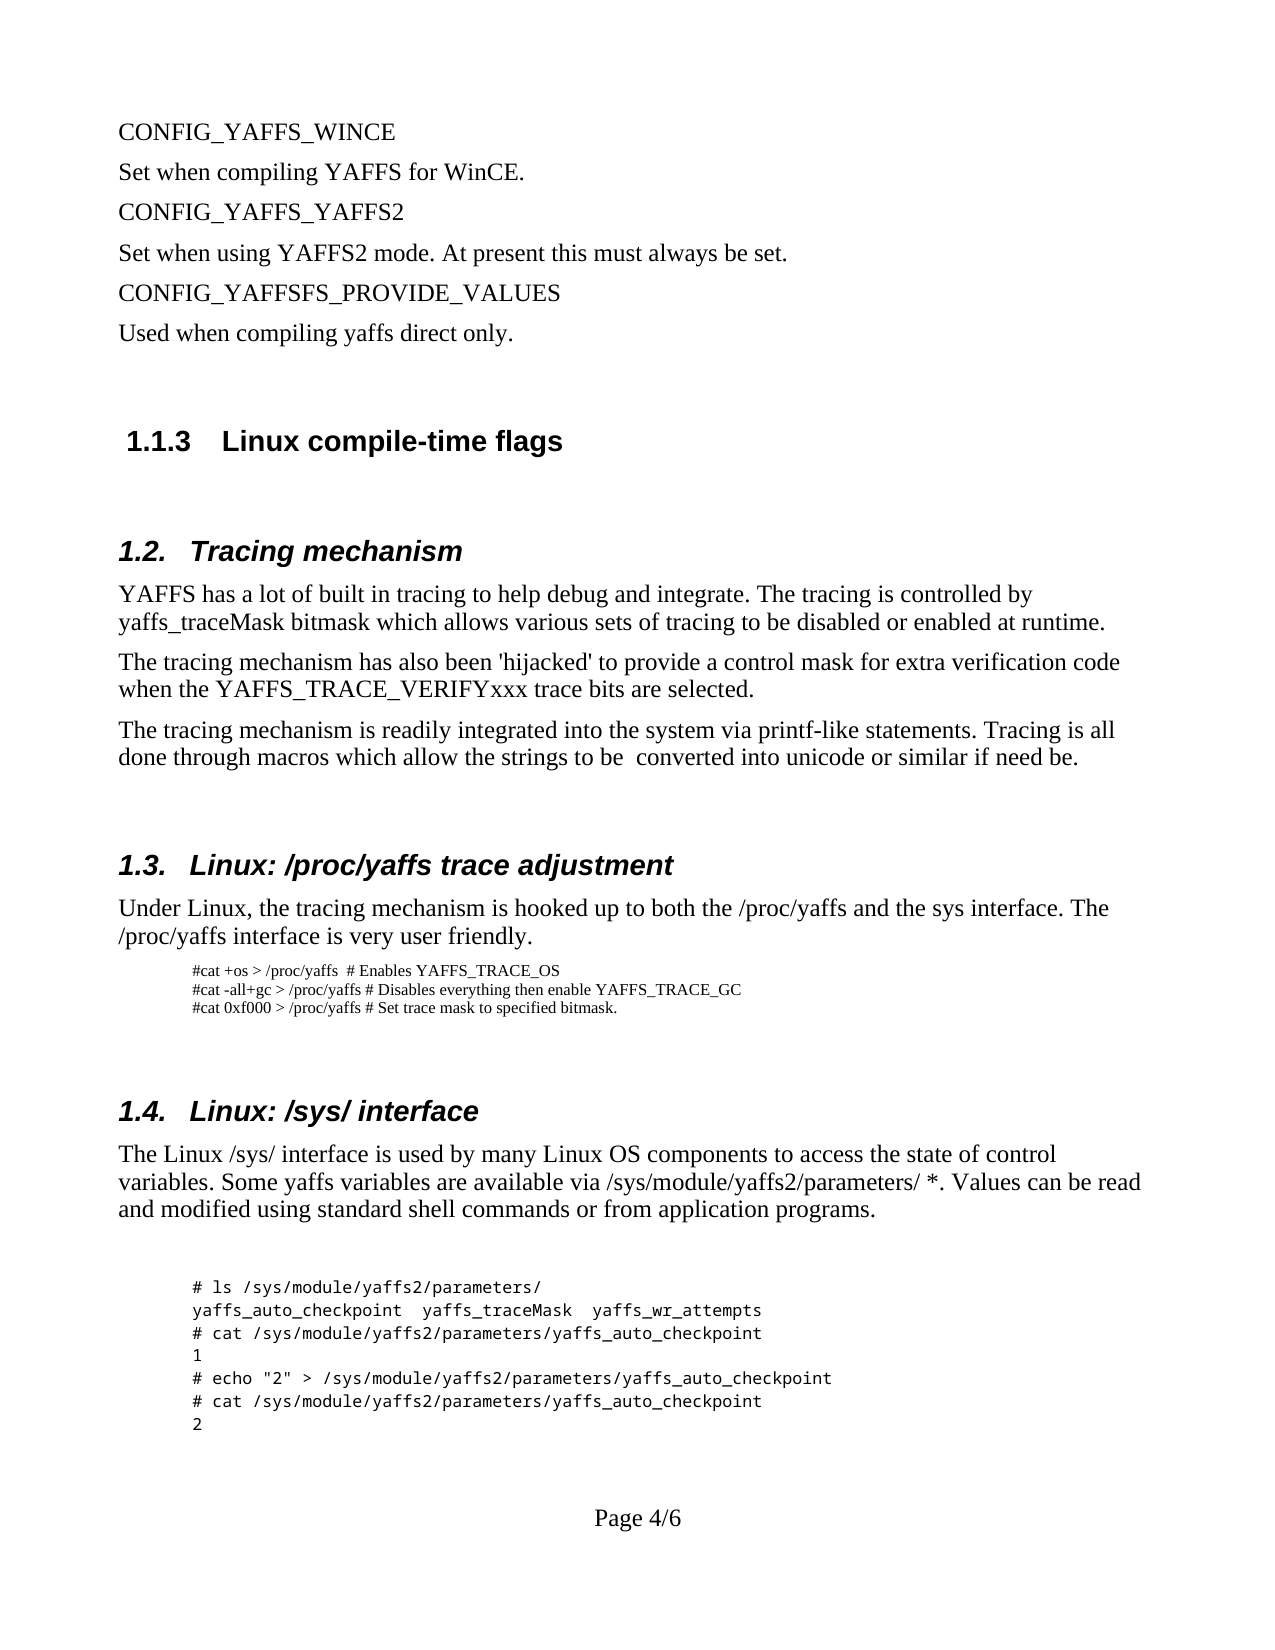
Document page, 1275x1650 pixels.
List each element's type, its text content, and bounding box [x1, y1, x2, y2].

text The Linux /sys/ interface is used by many Linux OS components to access the state of control variables. Some yaffs variables are available via /sys/module/yaffs2/parameters/ *. Values can be read and modified using standard shell commands or from application programs. [118, 1140, 1157, 1223]
text CONFIG_YAFFSFS_PROVIDE_VALUES [118, 279, 1157, 307]
text Set when compiling YAFFS for WinCE. [118, 158, 1157, 186]
text # ls /sys/module/yaffs2/parameters/ yaffs_auto_checkpoint yaffs_traceMask yaffs_wr_attempts # cat /sys/module/yaffs2/parameters/yaffs_auto_checkpoint 1 # echo "2" > /sys/module/yaffs2/parameters/yaffs_auto_checkpoint # cat /sys/module/yaffs2/parameters/yaffs_auto_checkpoint 2 [192, 1276, 1157, 1435]
text The tracing mechanism has also been 'hijacked' to provide a control mask for extra verification code when the YAFFS_TRACE_VERIFYxxx trace bits are selected. [118, 648, 1157, 703]
text CONFIG_YAFFS_WINCE [118, 118, 1157, 146]
subtitle Linux compile-time flags [118, 424, 1157, 457]
text YAFFS has a lot of built in tracing to help debug and integrate. The tracing is controlled by yaffs_traceMask bitmask which allows various sets of tracing to be disabled or enabled at runtime. [118, 580, 1157, 635]
text Used when compiling yaffs direct only. [118, 319, 1157, 347]
subtitle Tracing mechanism [118, 535, 1157, 567]
text Under Linux, the tracing mechanism is hooked up to both the /proc/yaffs and the sys interface. The /proc/yaffs interface is very user friendly. [118, 894, 1157, 949]
text CONFIG_YAFFS_YAFFS2 [118, 198, 1157, 226]
subtitle Linux: /sys/ interface [118, 1095, 1157, 1128]
subtitle Linux: /proc/yaffs trace adjustment [118, 849, 1157, 882]
text The tracing mechanism is readily integrated into the system via printf-like statements. Tracing is all done through macros which allow the strings to be converted into unicode or similar if need be. [118, 716, 1157, 771]
text Set when using YAFFS2 mode. At present this must always be set. [118, 239, 1157, 266]
text #cat +os > /proc/yaffs # Enables YAFFS_TRACE_OS #cat -all+gc > /proc/yaffs # Disables everything then enable YAFFS_TRACE_GC #cat 0xf000 > /proc/yaffs # Set trace mask to specified bitmask. [192, 962, 1157, 1017]
